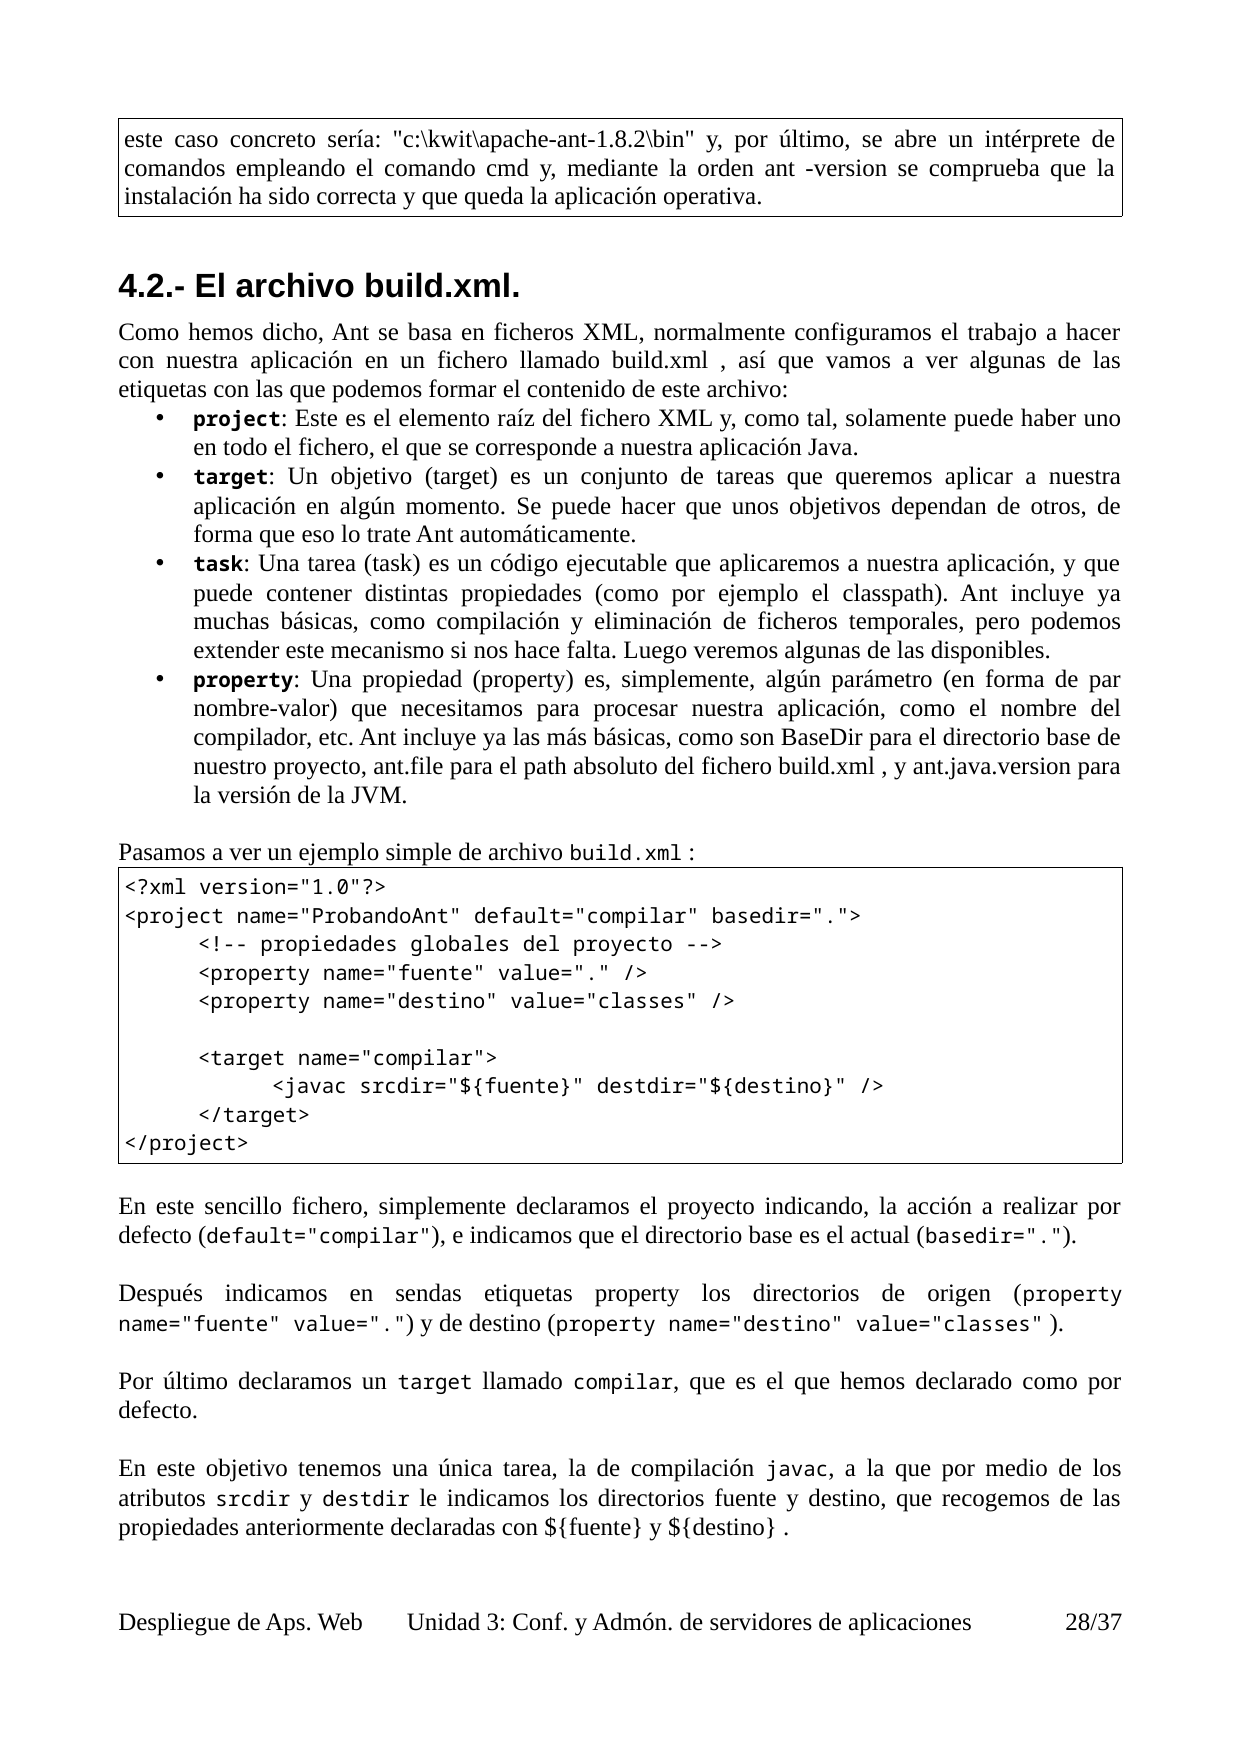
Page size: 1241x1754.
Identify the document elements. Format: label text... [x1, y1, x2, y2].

text En este sencillo fichero, simplemente declaramos el proyecto indicando, la acción a realizar por defecto (default="compilar"), e indicamos que el directorio base es el actual (basedir="."). [118, 1191, 1122, 1250]
text Pasamos a ver un ejemplo simple de archivo build.xml : [118, 837, 1122, 867]
text Como hemos dicho, Ant se basa en ficheros XML, normalmente configuramos el trabajo a hacer con nuestra aplicación en un fichero llamado build.xml , así que vamos a ver algunas de las etiquetas con las que podemos formar el contenido de este archivo: [118, 317, 1122, 403]
list target: Un objetivo (target) es un conjunto de tareas que queremos aplicar a nuestra aplicación en algún momento. Se puede hacer que unos objetivos dependan de otros, de forma que eso lo trate Ant automáticamente. [156, 461, 1122, 548]
table_header este caso concreto sería: "c:\kwit\apache-ant-1.8.2\bin" y, por último, se abre un intérprete de comandos empleando el comando cmd y, mediante la orden ant -version se comprueba que la instalación ha sido correcta y que queda la aplicación operativa. [119, 119, 1122, 216]
subtitle 4.2.- El archivo build.xml. [118, 266, 1122, 304]
text En este objetivo tenemos una única tarea, la de compilación javac, a la que por medio de los atributos srcdir y destdir le indicamos los directorios fuente y destino, que recogemos de las propiedades anteriormente declaradas con ${fuente} y ${destino} . [118, 1453, 1122, 1541]
list task: Una tarea (task) es un código ejecutable que aplicaremos a nuestra aplicación, y que puede contener distintas propiedades (como por ejemplo el classpath). Ant incluye ya muchas básicas, como compilación y eliminación de ficheros temporales, pero podemos extender este mecanismo si nos hace falta. Luego veremos algunas de las disponibles. [156, 548, 1122, 664]
table_header <?xml version="1.0"?> <project name="ProbandoAnt" default="compilar" basedir="."> <!-- propiedades globales del proyecto --> <property name="fuente" value="." /> <property name="destino" value="classes" /> <target name="compilar"> <javac srcdir="${fuente}" destdir="${destino}" /> </target> </project> [119, 868, 1122, 1163]
list property: Una propiedad (property) es, simplemente, algún parámetro (en forma de par nombre-valor) que necesitamos para procesar nuestra aplicación, como el nombre del compilador, etc. Ant incluye ya las más básicas, como son BaseDir para el directorio base de nuestro proyecto, ant.file para el path absoluto del fichero build.xml , y ant.java.version para la versión de la JVM. [156, 664, 1122, 808]
text Después indicamos en sendas etiquetas property los directorios de origen (property name="fuente" value=".") y de destino (property name="destino" value="classes" ). [118, 1278, 1122, 1337]
text Por último declaramos un target llamado compilar, que es el que hemos declarado como por defecto. [118, 1366, 1122, 1424]
list project: Este es el elemento raíz del fichero XML y, como tal, solamente puede haber uno en todo el fichero, el que se corresponde a nuestra aplicación Java. [156, 403, 1122, 461]
